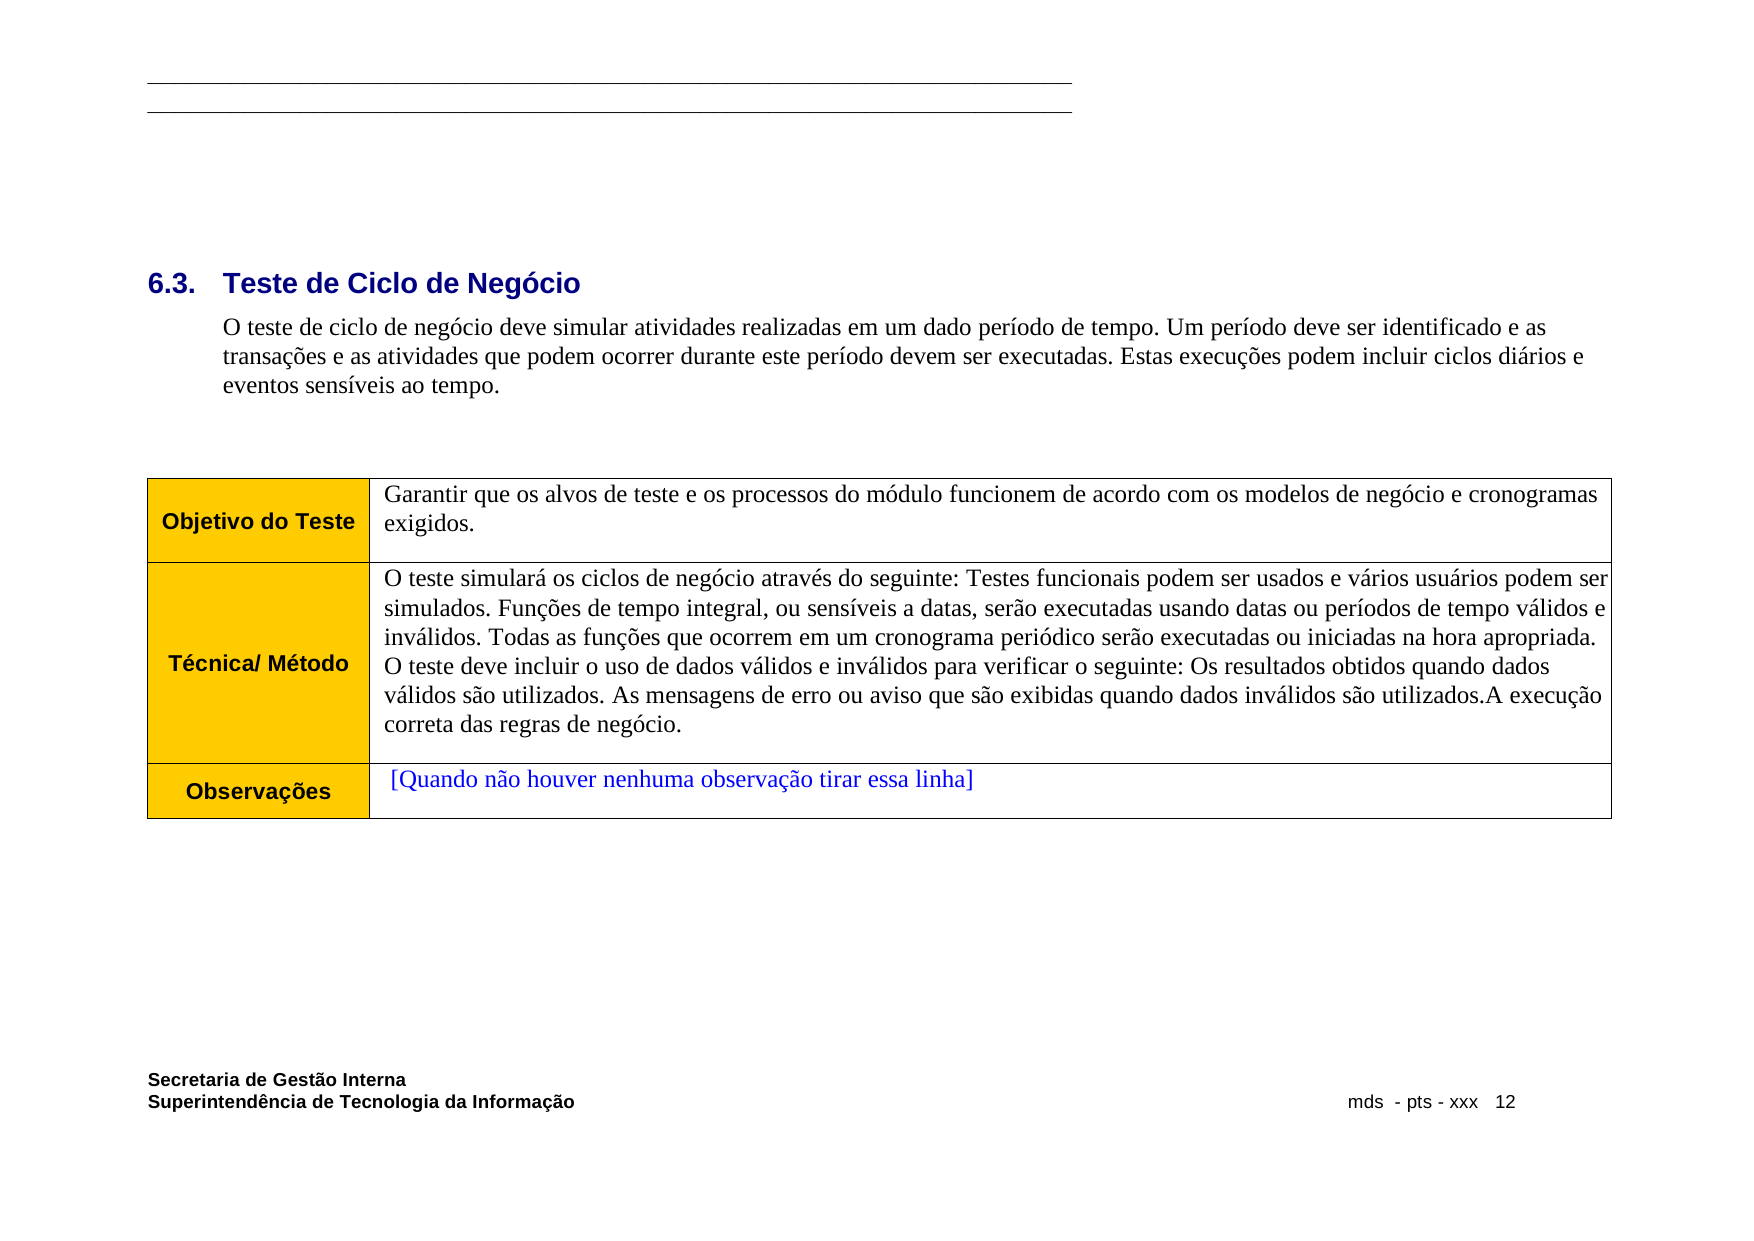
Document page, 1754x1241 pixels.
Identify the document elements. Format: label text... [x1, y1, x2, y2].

table_cell Técnica/ Método [148, 563, 369, 763]
table_cell Observações [148, 764, 369, 818]
table_header Objetivo do Teste [148, 479, 369, 562]
table_cell [Quando não houver nenhuma observação tirar essa linha] [370, 764, 1611, 818]
subtitle Teste de Ciclo de Negócio [148, 266, 1642, 299]
table_header Garantir que os alvos de teste e os processos do módulo funcionem de acordo com os modelos de negócio e cronogramas exigidos. [370, 479, 1611, 562]
table_cell O teste simulará os ciclos de negócio através do seguinte: Testes funcionais podem ser usados e vários usuários podem ser simulados. Funções de tempo integral, ou sensíveis a datas, serão executadas usando datas ou períodos de tempo válidos e inválidos. Todas as funções que ocorrem em um cronograma periódico serão executadas ou iniciadas na hora apropriada. O teste deve incluir o uso de dados válidos e inválidos para verificar o seguinte: Os resultados obtidos quando dados válidos são utilizados. As mensagens de erro ou aviso que são exibidas quando dados inválidos são utilizados.A execução correta das regras de negócio. [370, 563, 1611, 763]
text O teste de ciclo de negócio deve simular atividades realizadas em um dado período de tempo. Um período deve ser identificado e as transações e as atividades que podem ocorrer durante este período devem ser executadas. Estas execuções podem incluir ciclos diários e eventos sensíveis ao tempo. [223, 312, 1642, 399]
